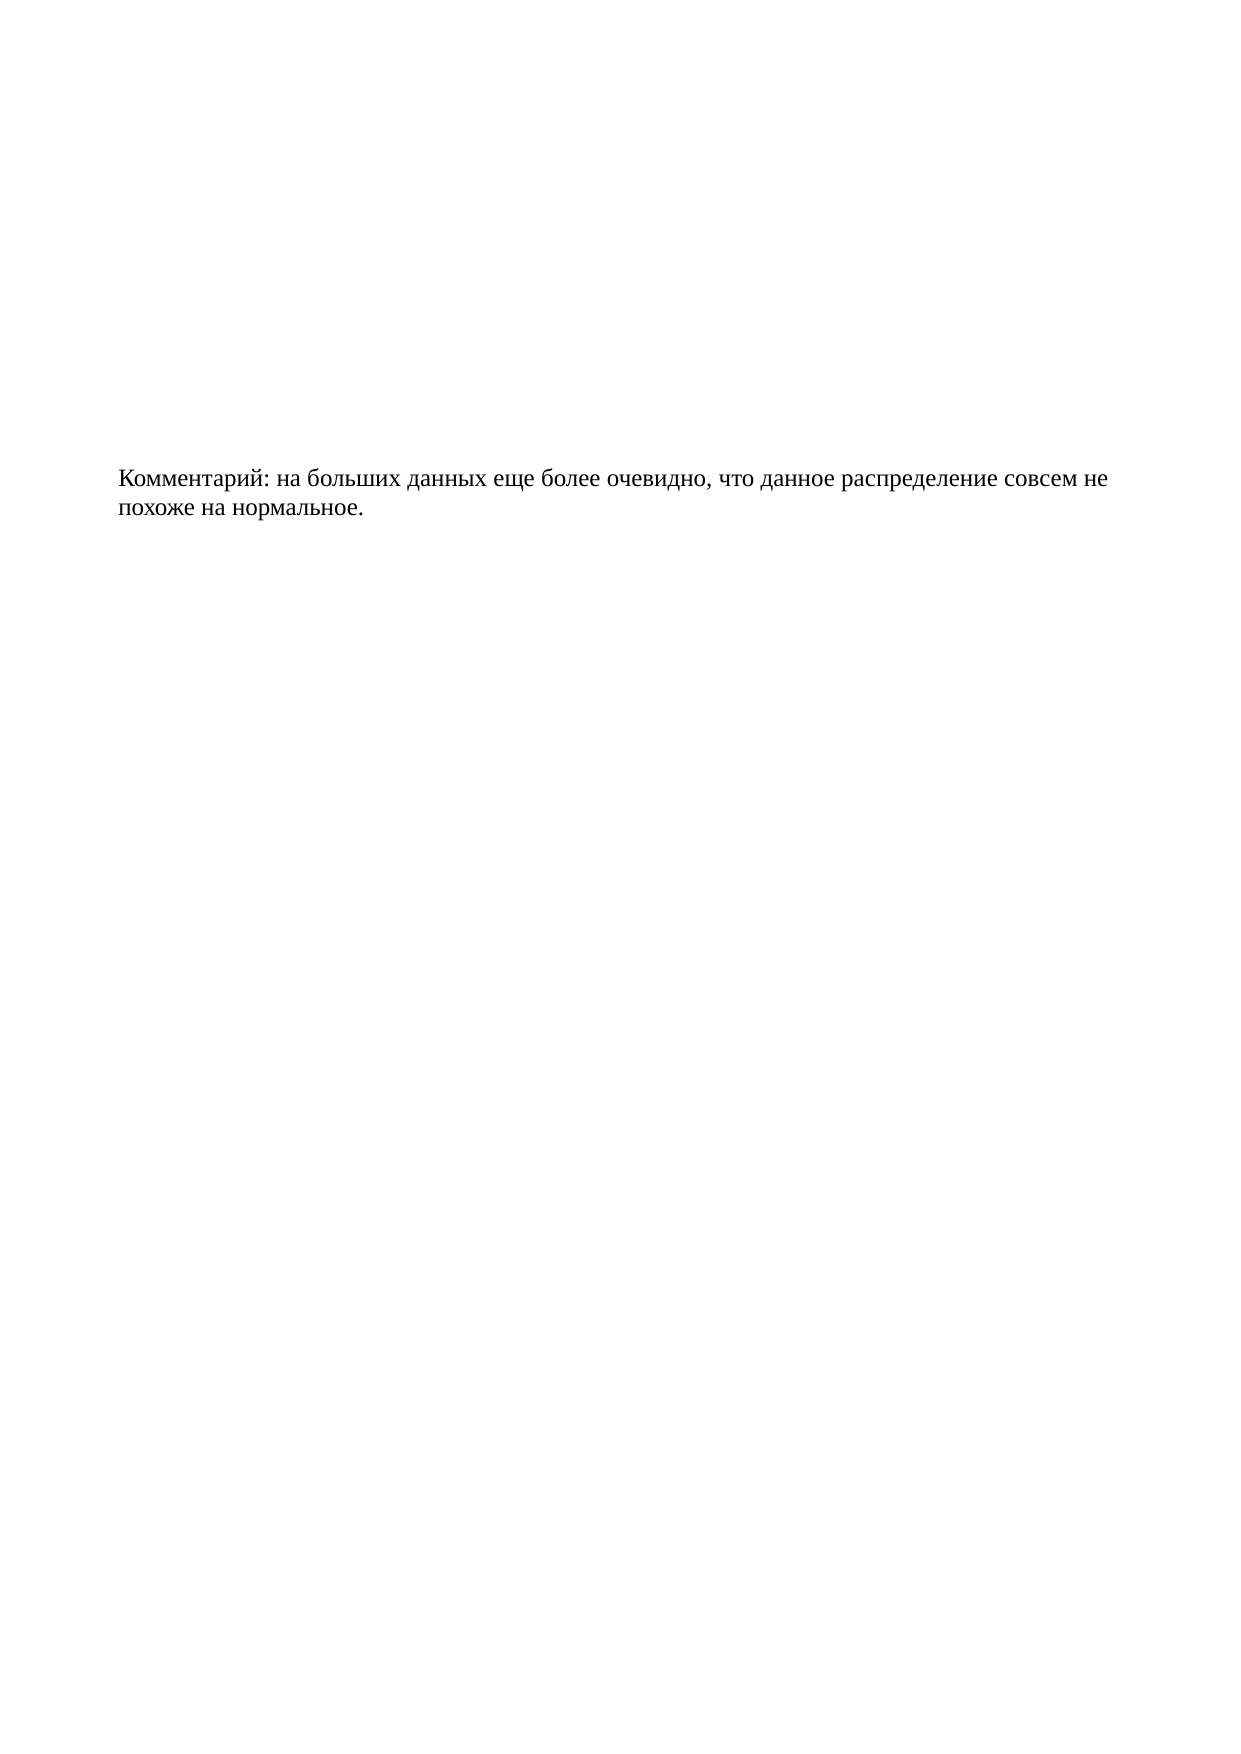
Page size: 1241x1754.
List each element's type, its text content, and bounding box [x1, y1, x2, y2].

text Комментарий: на больших данных еще более очевидно, что данное распределение совсем не похоже на нормальное. [118, 463, 1122, 521]
